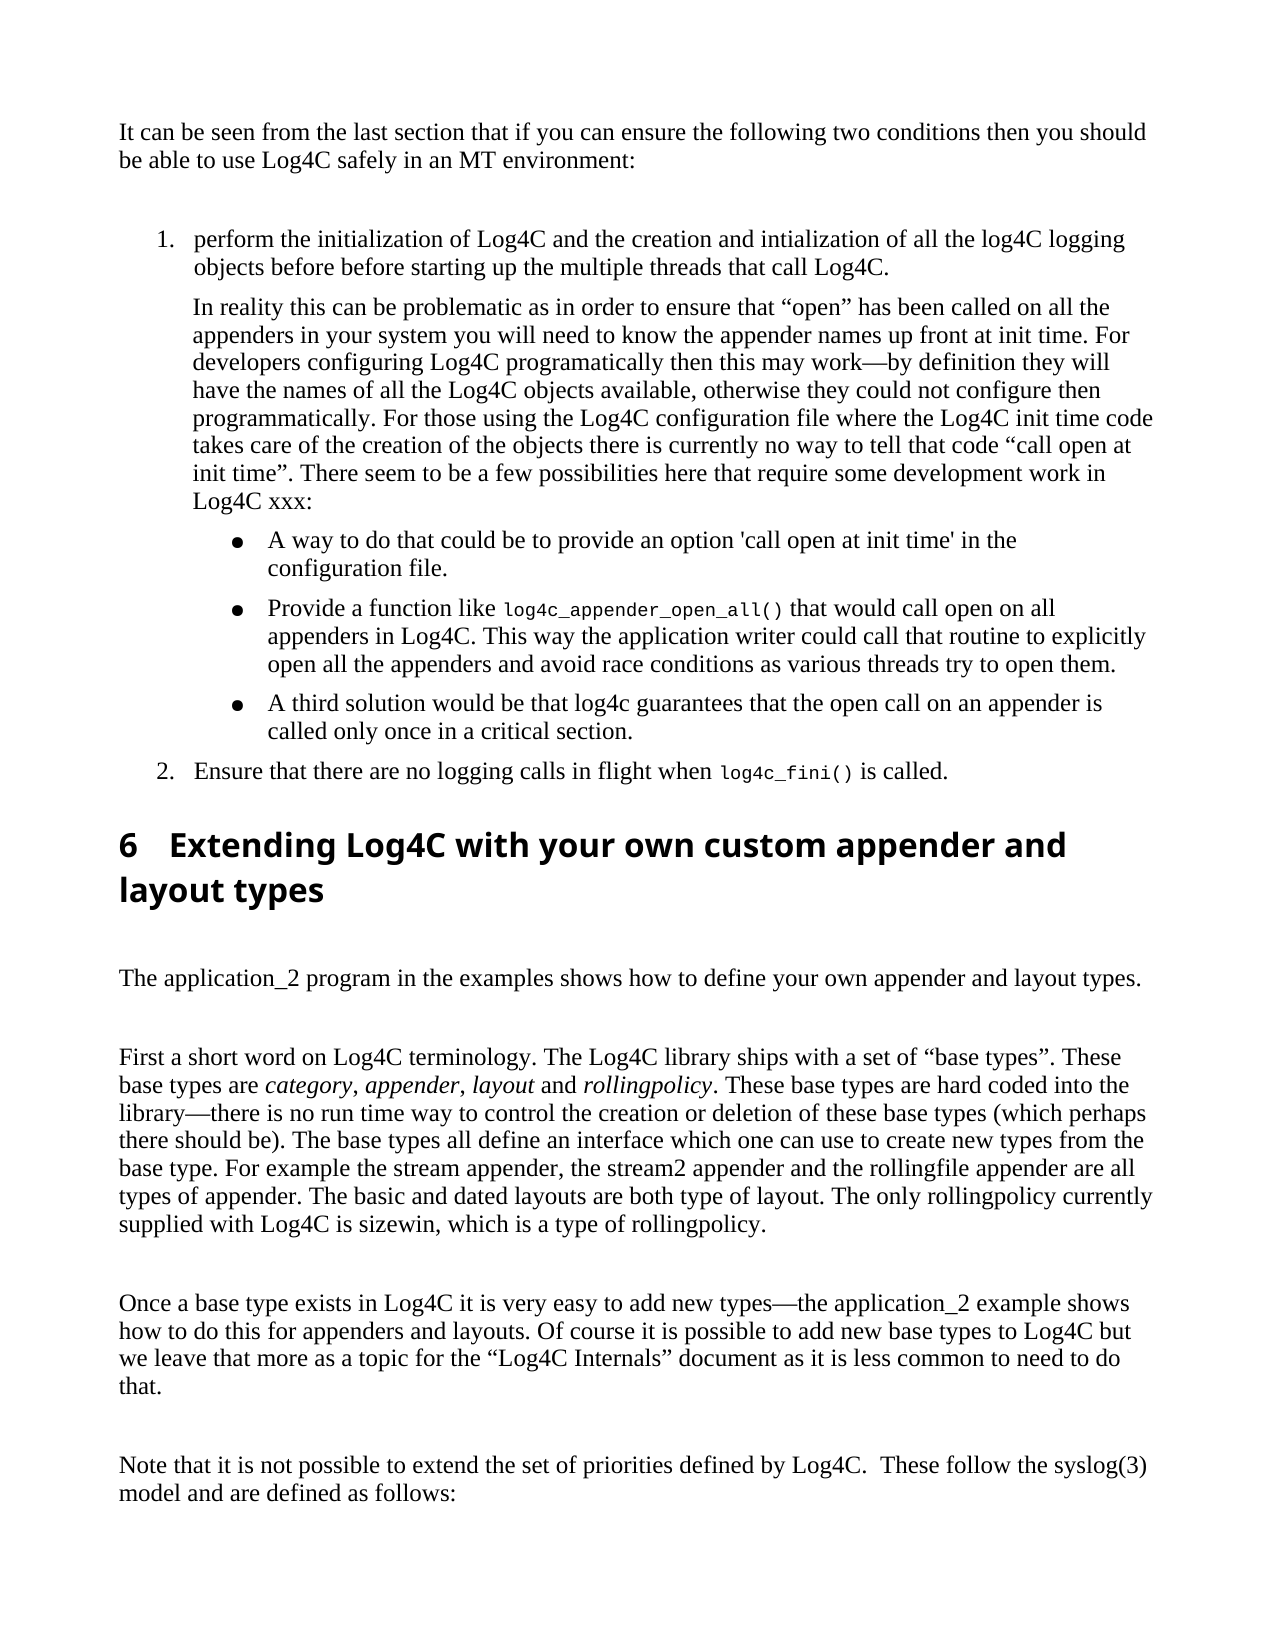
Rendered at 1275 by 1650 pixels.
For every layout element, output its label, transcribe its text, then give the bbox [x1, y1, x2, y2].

text First a short word on Log4C terminology. The Log4C library ships with a set of “base types”. These base types are category, appender, layout and rollingpolicy. These base types are hard coded into the library—there is no run time way to control the creation or deletion of these base types (which perhaps there should be). The base types all define an interface which one can use to create new types from the base type. For example the stream appender, the stream2 appender and the rollingfile appender are all types of appender. The basic and dated layouts are both type of layout. The only rollingpolicy currently supplied with Log4C is sizewin, which is a type of rollingpolicy. [118, 1043, 1156, 1237]
text It can be seen from the last section that if you can ensure the following two conditions then you should be able to use Log4C safely in an MT environment: [118, 118, 1156, 174]
text In reality this can be problematic as in order to ensure that “open” has been called on all the appenders in your system you will need to know the appender names up front at init time. For developers configuring Log4C programatically then this may work—by definition they will have the names of all the Log4C objects available, otherwise they could not configure then programmatically. For those using the Log4C configuration file where the Log4C init time code takes care of the creation of the objects there is currently no way to tell that code “call open at init time”. There seem to be a few possibilities here that require some development work in Log4C xxx: [192, 293, 1156, 515]
list A third solution would be that log4c guarantees that the open call on an appender is called only once in a critical section. [230, 689, 1156, 745]
text Note that it is not possible to extend the set of priorities defined by Log4C. These follow the syslog(3) model and are defined as follows: [118, 1452, 1156, 1507]
list perform the initialization of Log4C and the creation and intialization of all the log4C logging objects before before starting up the multiple threads that call Log4C. [156, 226, 1156, 281]
text The application_2 program in the examples shows how to define your own appender and layout types. [118, 964, 1156, 992]
text Once a base type exists in Log4C it is very easy to add new types—the application_2 example shows how to do this for appenders and layouts. Of course it is possible to add new base types to Log4C but we leave that more as a topic for the “Log4C Internals” document as it is less common to need to do that. [118, 1289, 1156, 1400]
subtitle Extending Log4C with your own custom appender and layout types [118, 822, 1156, 912]
list A way to do that could be to provide an option 'call open at init time' in the configuration file. [230, 527, 1156, 582]
list Ensure that there are no logging calls in flight when log4c_fini() is called. [156, 757, 1156, 785]
list Provide a function like log4c_appender_open_all() that would call open on all appenders in Log4C. This way the application writer could call that routine to explicitly open all the appenders and avoid race conditions as various threads try to open them. [230, 594, 1156, 677]
